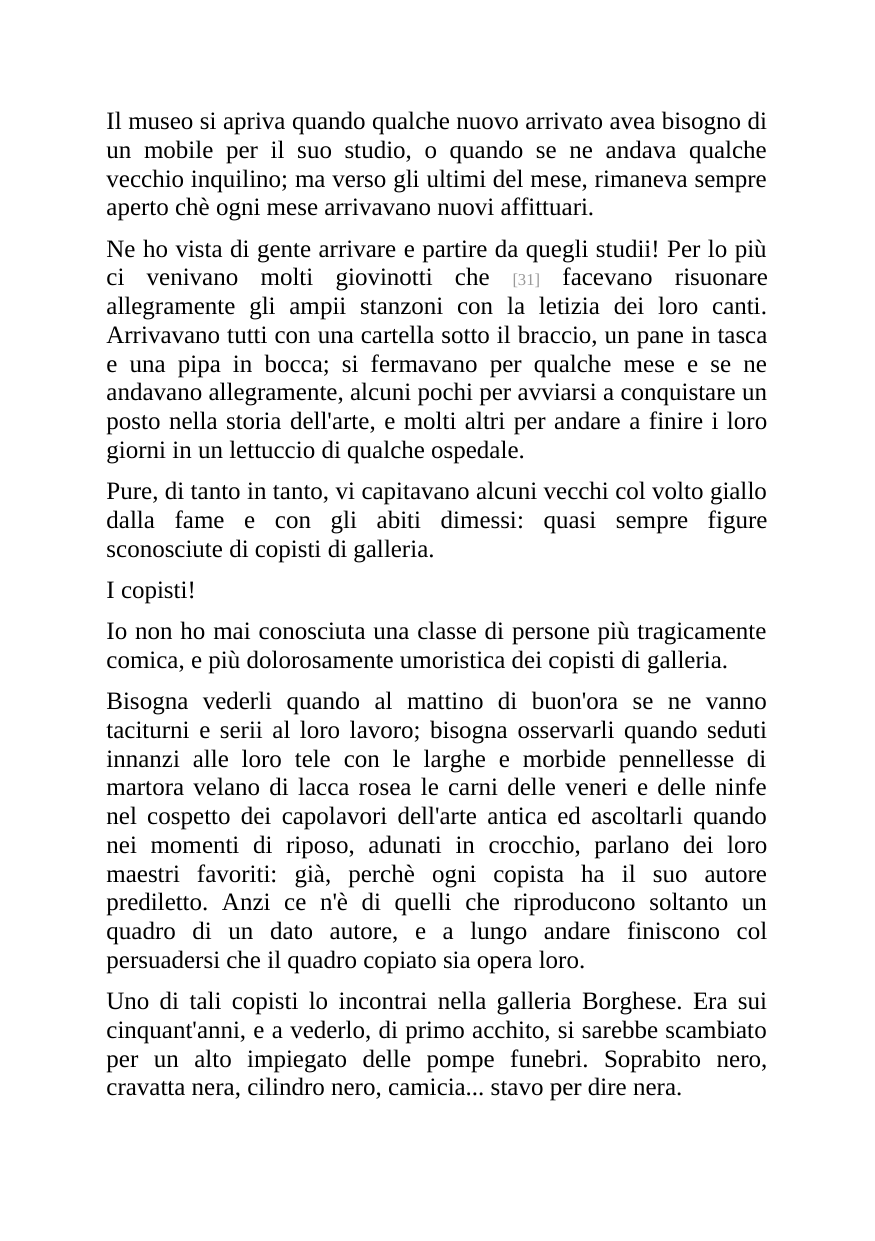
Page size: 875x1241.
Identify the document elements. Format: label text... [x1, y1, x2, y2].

text I copisti! [106, 575, 768, 604]
text Il museo si apriva quando qualche nuovo arrivato avea bisogno di un mobile per il suo studio, o quando se ne andava qualche vecchio inquilino; ma verso gli ultimi del mese, rimaneva sempre aperto chè ogni mese arrivavano nuovi affittuari. [106, 106, 768, 221]
text Bisogna vederli quando al mattino di buon'ora se ne vanno taciturni e serii al loro lavoro; bisogna osservarli quando seduti innanzi alle loro tele con le larghe e morbide pennellesse di martora velano di lacca rosea le carni delle veneri e delle ninfe nel cospetto dei capolavori dell'arte antica ed ascoltarli quando nei momenti di riposo, adunati in crocchio, parlano dei loro maestri favoriti: già, perchè ogni copista ha il suo autore prediletto. Anzi ce n'è di quelli che riproducono soltanto un quadro di un dato autore, e a lungo andare finiscono col persuadersi che il quadro copiato sia opera loro. [106, 686, 768, 974]
text Pure, di tanto in tanto, vi capitavano alcuni vecchi col volto giallo dalla fame e con gli abiti dimessi: quasi sempre figure sconosciute di copisti di galleria. [106, 476, 768, 562]
text Uno di tali copisti lo incontrai nella galleria Borghese. Era sui cinquant'anni, e a vederlo, di primo acchito, si sarebbe scambiato per un alto impiegato delle pompe funebri. Soprabito nero, cravatta nera, cilindro nero, camicia... stavo per dire nera. [106, 986, 768, 1101]
text Io non ho mai conosciuta una classe di persone più tragicamente comica, e più dolorosamente umoristica dei copisti di galleria. [106, 616, 768, 674]
text Ne ho vista di gente arrivare e partire da quegli studii! Per lo più ci venivano molti giovinotti che [31] facevano risuonare allegramente gli ampii stanzoni con la letizia dei loro canti. Arrivavano tutti con una cartella sotto il braccio, un pane in tasca e una pipa in bocca; si fermavano per qualche mese e se ne andavano allegramente, alcuni pochi per avviarsi a conquistare un posto nella storia dell'arte, e molti altri per andare a finire i loro giorni in un lettuccio di qualche ospedale. [106, 234, 768, 464]
